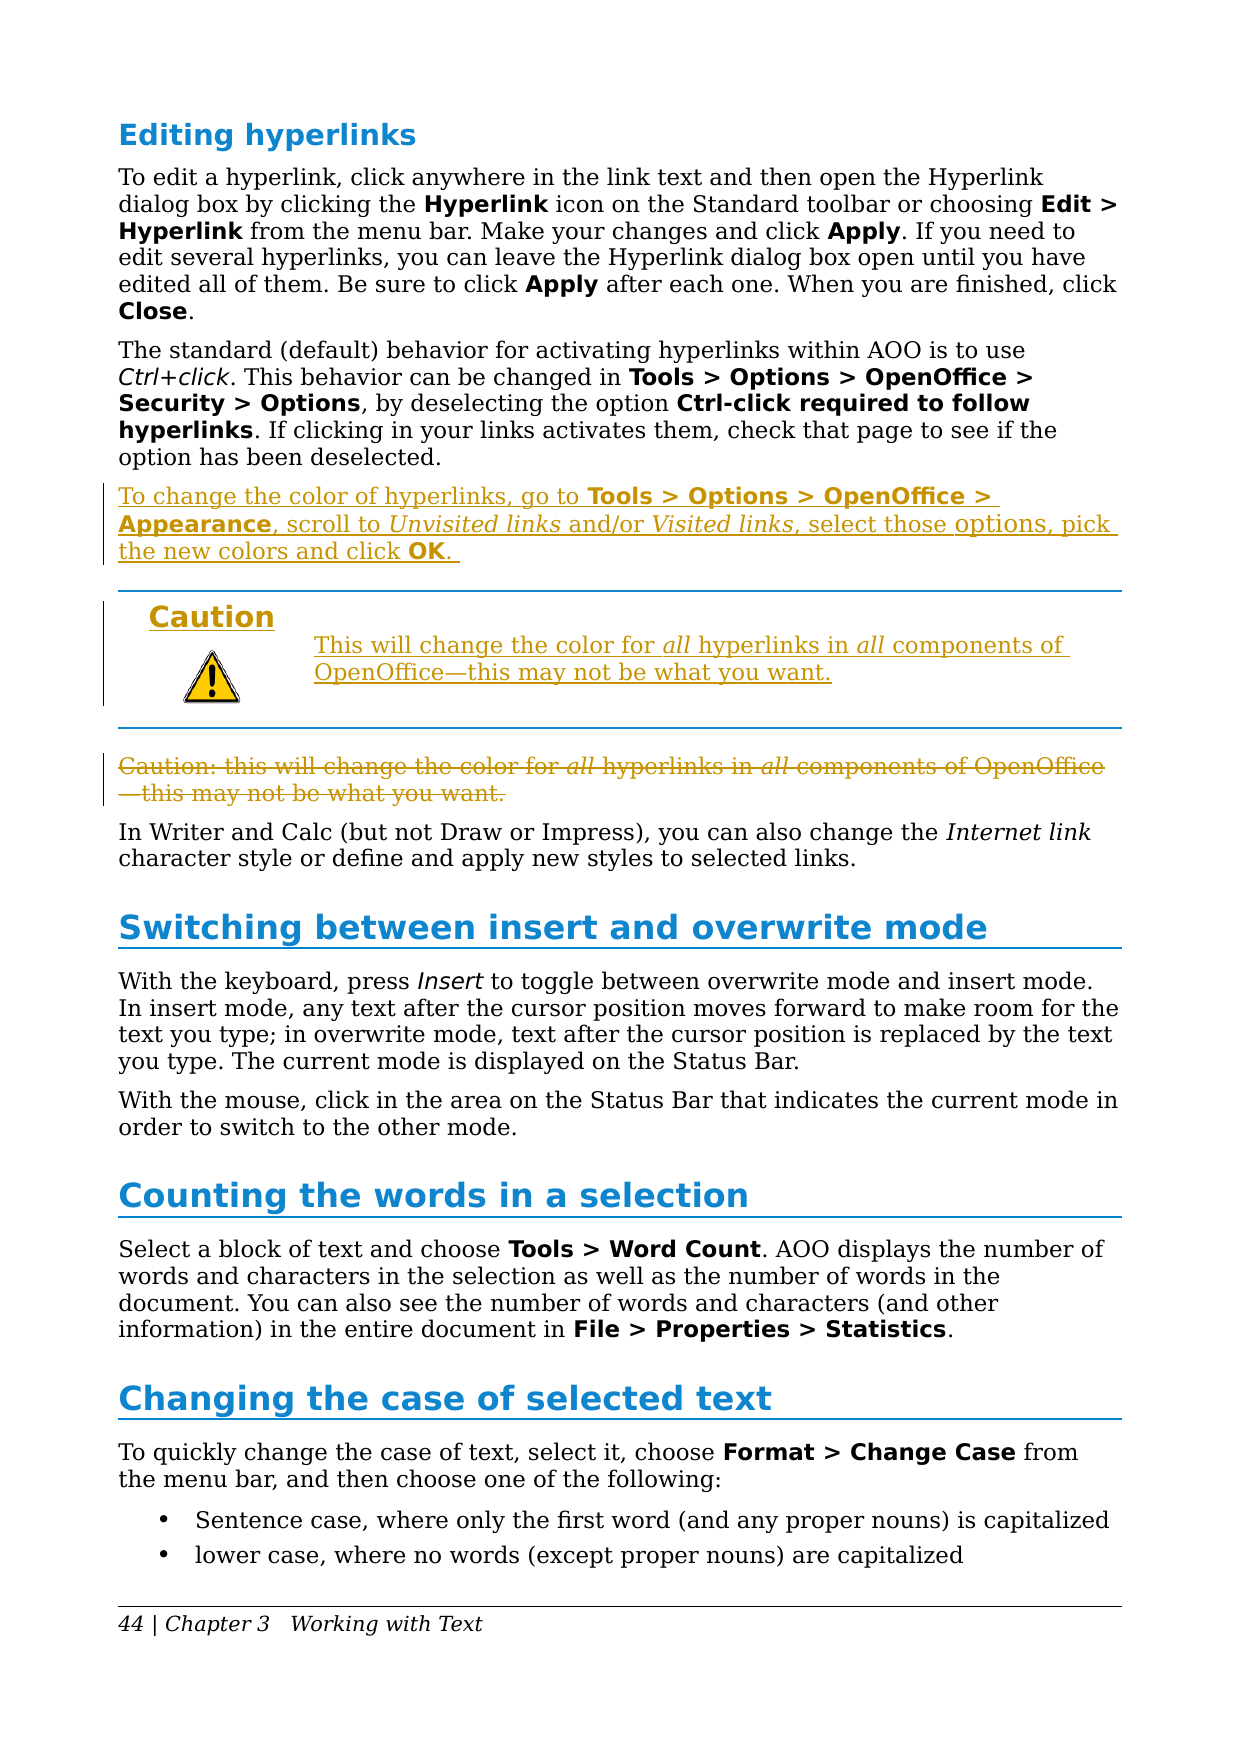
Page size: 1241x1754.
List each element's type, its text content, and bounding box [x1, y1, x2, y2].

text Select a block of text and choose Tools > Word Count. AOO displays the number of words and characters in the selection as well as the number of words in the document. You can also see the number of words and characters (and other information) in the entire document in File > Properties > Statistics. [118, 1237, 1122, 1343]
table_header Caution [118, 592, 305, 727]
text In Writer and Calc (but not Draw or Impress), you can also change the Internet link character style or define and apply new styles to selected links. [118, 819, 1122, 872]
subtitle Editing hyperlinks [118, 118, 1122, 152]
list Sentence case, where only the first word (and any proper nouns) is capitalized [156, 1505, 1122, 1534]
picture [179, 646, 244, 707]
subtitle Switching between insert and overwrite mode [118, 908, 1122, 947]
table_header This will change the color for all hyperlinks in all components of OpenOffice—this may not be what you want. [305, 592, 1122, 727]
text With the keyboard, press Insert to toggle between overwrite mode and insert mode. In insert mode, any text after the cursor position moves forward to make room for the text you type; in overwrite mode, text after the cursor position is replaced by the text you type. The current mode is displayed on the Status Bar. [118, 968, 1122, 1075]
subtitle Changing the case of selected text [118, 1379, 1122, 1418]
text To change the color of hyperlinks, go to Tools > Options > OpenOffice > Appearance, scroll to Unvisited links and/or Visited links, select those options, pick the new colors and click OK. [118, 483, 1122, 565]
text With the mouse, click in the area on the Status Bar that indicates the current mode in order to switch to the other mode. [118, 1087, 1122, 1141]
text The standard (default) behavior for activating hyperlinks within AOO is to use Ctrl+click. This behavior can be changed in Tools > Options > OpenOffice > Security > Options, by deselecting the option Ctrl-click required to follow hyperlinks. If clicking in your links activates them, check that page to see if the option has been deselected. [118, 337, 1122, 470]
list lower case, where no words (except proper nouns) are capitalized [156, 1541, 1122, 1570]
text To edit a hyperlink, click anywhere in the link text and then open the Hyperlink dialog box by clicking the Hyperlink icon on the Standard toolbar or choosing Edit > Hyperlink from the menu bar. Make your changes and click Apply. If you need to edit several hyperlinks, you can leave the Hyperlink dialog box open until you have edited all of them. Be sure to click Apply after each one. When you are finished, click Close. [118, 164, 1122, 324]
subtitle Counting the words in a selection [118, 1177, 1122, 1216]
text To quickly change the case of text, select it, choose Format > Change Case from the menu bar, and then choose one of the following: [118, 1439, 1122, 1493]
